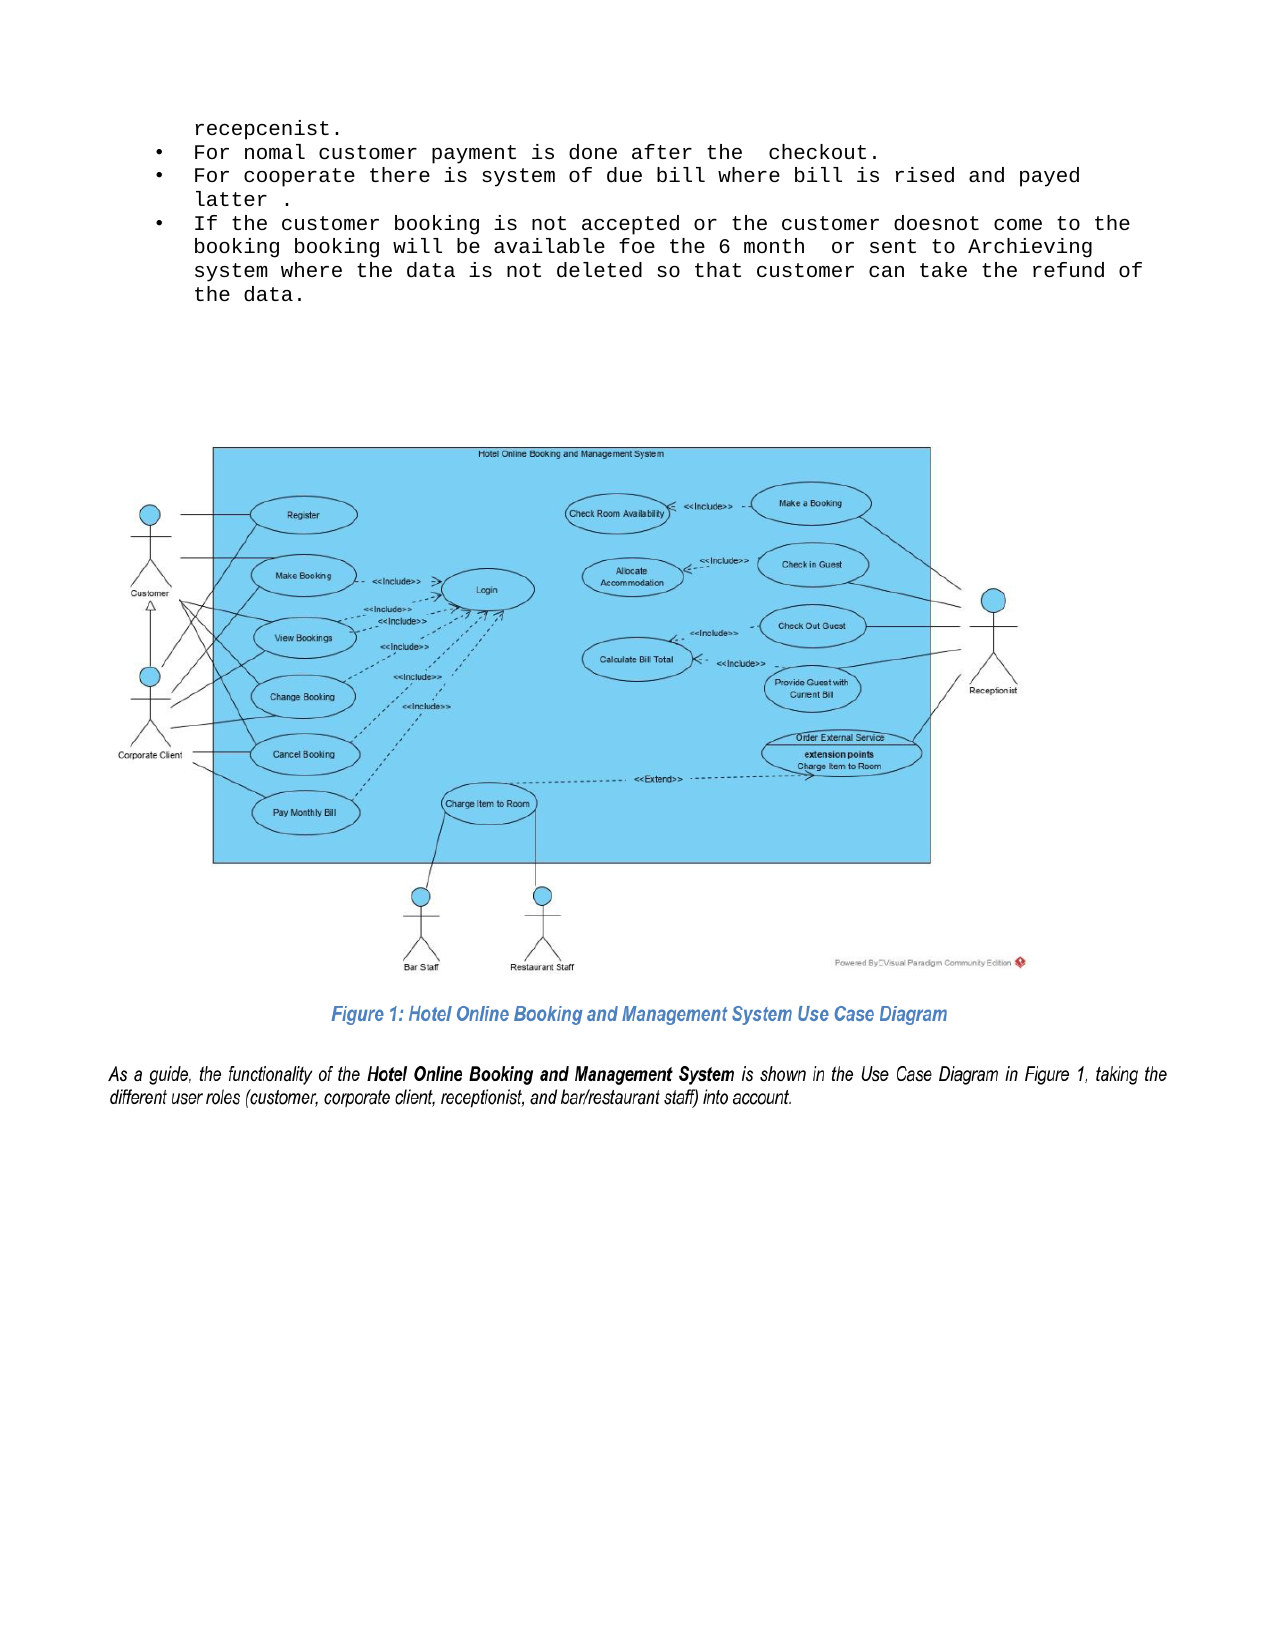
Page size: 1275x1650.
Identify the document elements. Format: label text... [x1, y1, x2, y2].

list For cooperate there is system of due bill where bill is rised and payed latter . [156, 165, 1157, 213]
list recepcenist. [156, 118, 1157, 142]
list For nomal customer payment is done after the checkout. [156, 142, 1157, 165]
list If the customer booking is not accepted or the customer doesnot come to the booking booking will be available foe the 6 month or sent to Archieving system where the data is not deleted so that customer can take the refund of the data. [156, 213, 1157, 307]
picture [0, 337, 1275, 1239]
